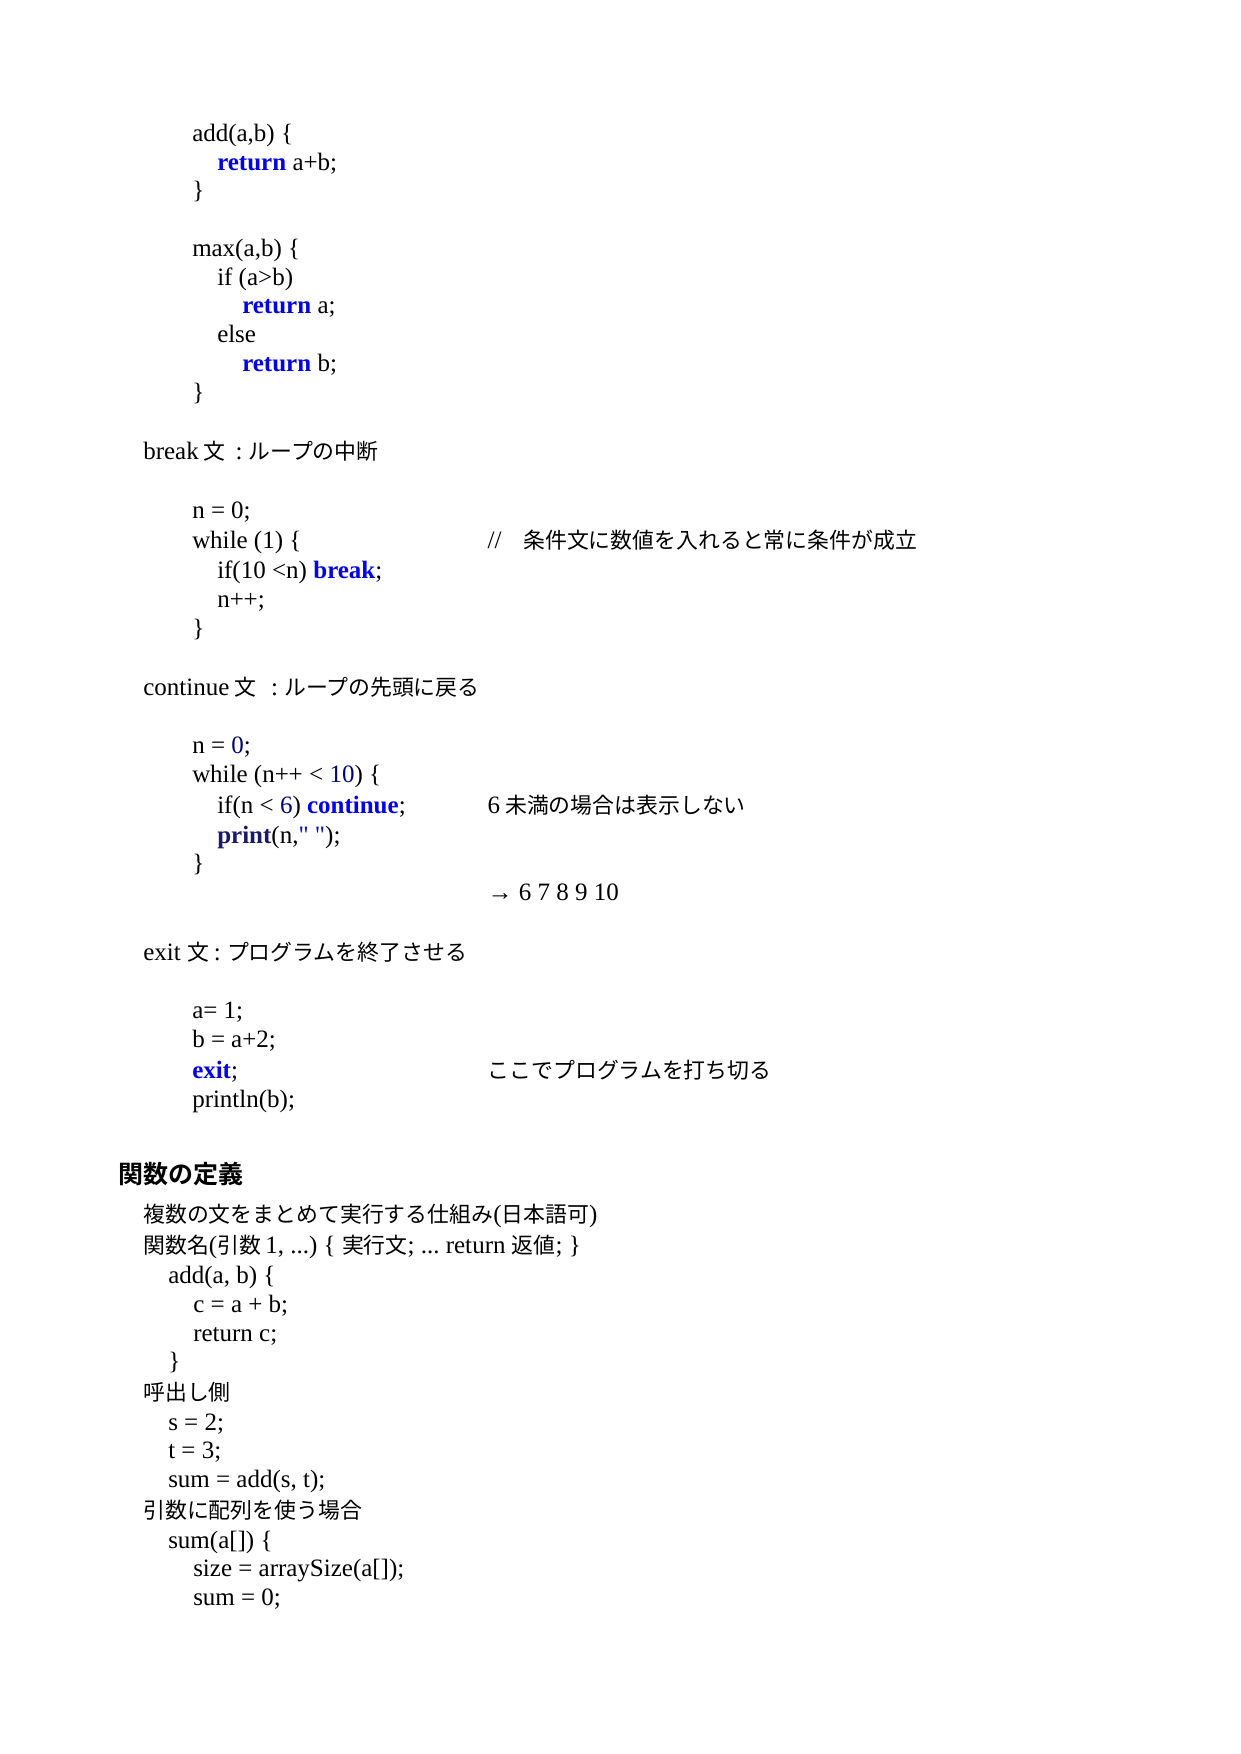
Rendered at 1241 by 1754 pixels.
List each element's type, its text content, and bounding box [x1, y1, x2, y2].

text } [118, 1346, 1122, 1375]
text 関数名(引数1, ...) { 実行文; ... return 返値; } [118, 1228, 1122, 1260]
text if (a>b) [118, 262, 1122, 291]
text → 6 7 8 9 10 [118, 877, 1122, 906]
text c = a + b; [118, 1289, 1122, 1318]
text return c; [118, 1318, 1122, 1346]
text s = 2; [118, 1407, 1122, 1436]
subtitle 関数の定義 [118, 1154, 1122, 1191]
text exit 文 : プログラムを終了させる [118, 935, 1122, 966]
text return b; [118, 348, 1122, 377]
text add(a,b) { [118, 118, 1122, 147]
text n = 0; [118, 495, 1122, 523]
text t = 3; [118, 1436, 1122, 1464]
text continue文 : ループの先頭に戻る [118, 670, 1122, 702]
text n = 0; while (n++ < 10) { if(n < 6) continue; 6未満の場合は表示しない print(n," "); } [118, 731, 1122, 877]
text break文 : ループの中断 [118, 434, 1122, 466]
text n++; [118, 584, 1122, 613]
text exit; ここでプログラムを打ち切る [118, 1053, 1122, 1084]
text size = arraySize(a[]); [118, 1553, 1122, 1582]
text sum(a[]) { [118, 1525, 1122, 1553]
text else [118, 319, 1122, 348]
text } [118, 176, 1122, 204]
text 呼出し側 [118, 1375, 1122, 1407]
text max(a,b) { [118, 233, 1122, 262]
text 複数の文をまとめて実行する仕組み(日本語可) [118, 1197, 1122, 1228]
text while (1) { // 条件文に数値を入れると常に条件が成立 [118, 523, 1122, 555]
text } [118, 377, 1122, 406]
text return a; [118, 291, 1122, 319]
text } [118, 613, 1122, 641]
text return a+b; [118, 147, 1122, 176]
text a= 1; [118, 995, 1122, 1024]
text println(b); [118, 1084, 1122, 1113]
text 引数に配列を使う場合 [118, 1493, 1122, 1525]
text if(10 <n) break; [118, 555, 1122, 584]
text sum = add(s, t); [118, 1464, 1122, 1493]
text add(a, b) { [118, 1260, 1122, 1289]
text b = a+2; [118, 1024, 1122, 1053]
text sum = 0; [118, 1582, 1122, 1611]
